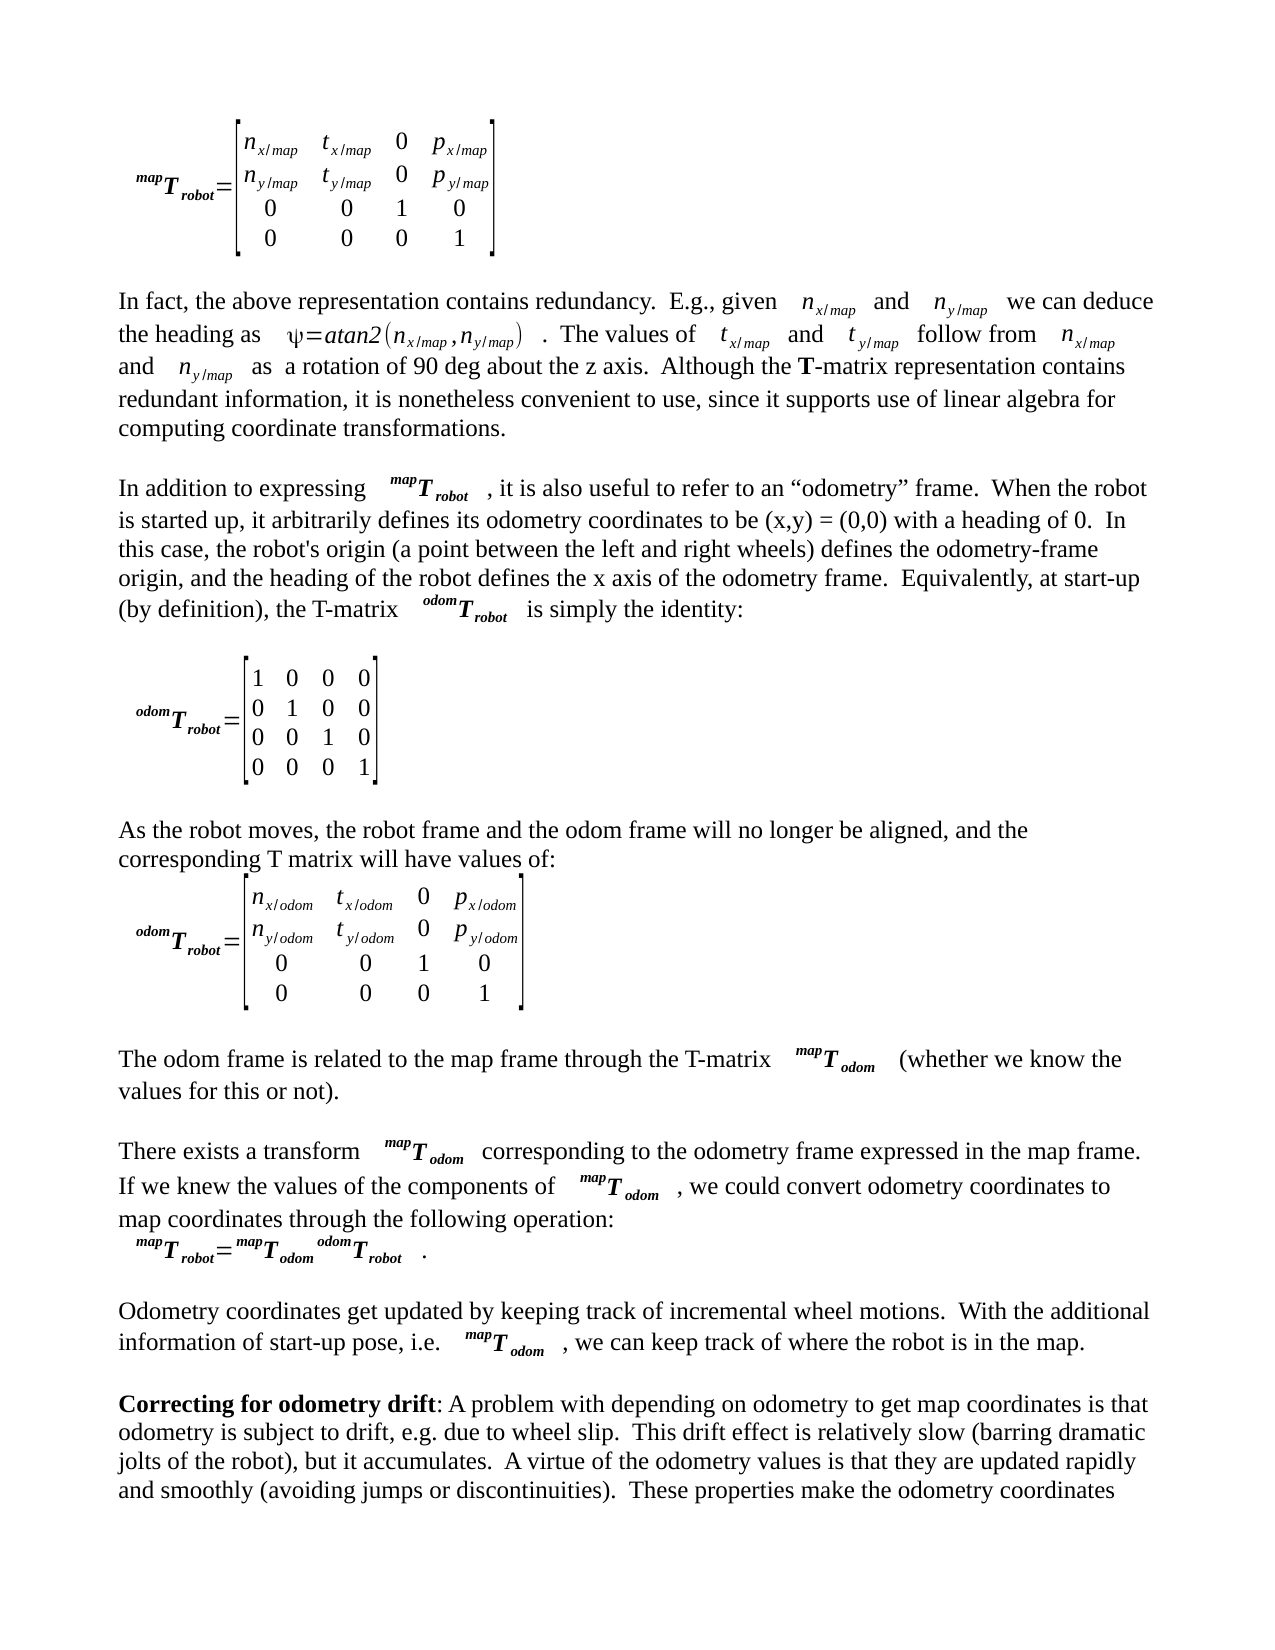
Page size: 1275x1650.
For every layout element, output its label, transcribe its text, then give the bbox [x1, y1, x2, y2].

text In addition to expressing , it is also useful to refer to an “odometry” frame. When the robot is started up, it arbitrarily defines its odometry coordinates to be (x,y) = (0,0) with a heading of 0. In this case, the robot's origin (a point between the left and right wheels) defines the odometry-frame origin, and the heading of the robot defines the x axis of the odometry frame. Equivalently, at start-up (by definition), the T-matrix is simply the identity: [118, 470, 1157, 626]
text Correcting for odometry drift: A problem with depending on odometry to get map coordinates is that odometry is subject to drift, e.g. due to wheel slip. This drift effect is relatively slow (barring dramatic jolts of the robot), but it accumulates. A virtue of the odometry values is that they are updated rapidly and smoothly (avoiding jumps or discontinuities). These properties make the odometry coordinates [118, 1389, 1157, 1504]
text . [118, 1232, 1157, 1267]
text In fact, the above representation contains redundancy. E.g., given and we can deduce the heading as . The values of and follow from and as a rotation of 90 deg about the z axis. Although the T-matrix representation contains redundant information, it is nonetheless convenient to use, since it supports use of linear algebra for computing coordinate transformations. [118, 286, 1157, 441]
text The odom frame is related to the map frame through the T-matrix (whether we know the values for this or not). [118, 1041, 1157, 1105]
text There exists a transform corresponding to the odometry frame expressed in the map frame. If we knew the values of the components of , we could convert odometry coordinates to map coordinates through the following operation: [118, 1134, 1157, 1232]
text As the robot moves, the robot frame and the odom frame will no longer be aligned, and the corresponding T matrix will have values of: [118, 815, 1157, 873]
text Odometry coordinates get updated by keeping track of incremental wheel motions. With the additional information of start-up pose, i.e. , we can keep track of where the robot is in the map. [118, 1296, 1157, 1360]
